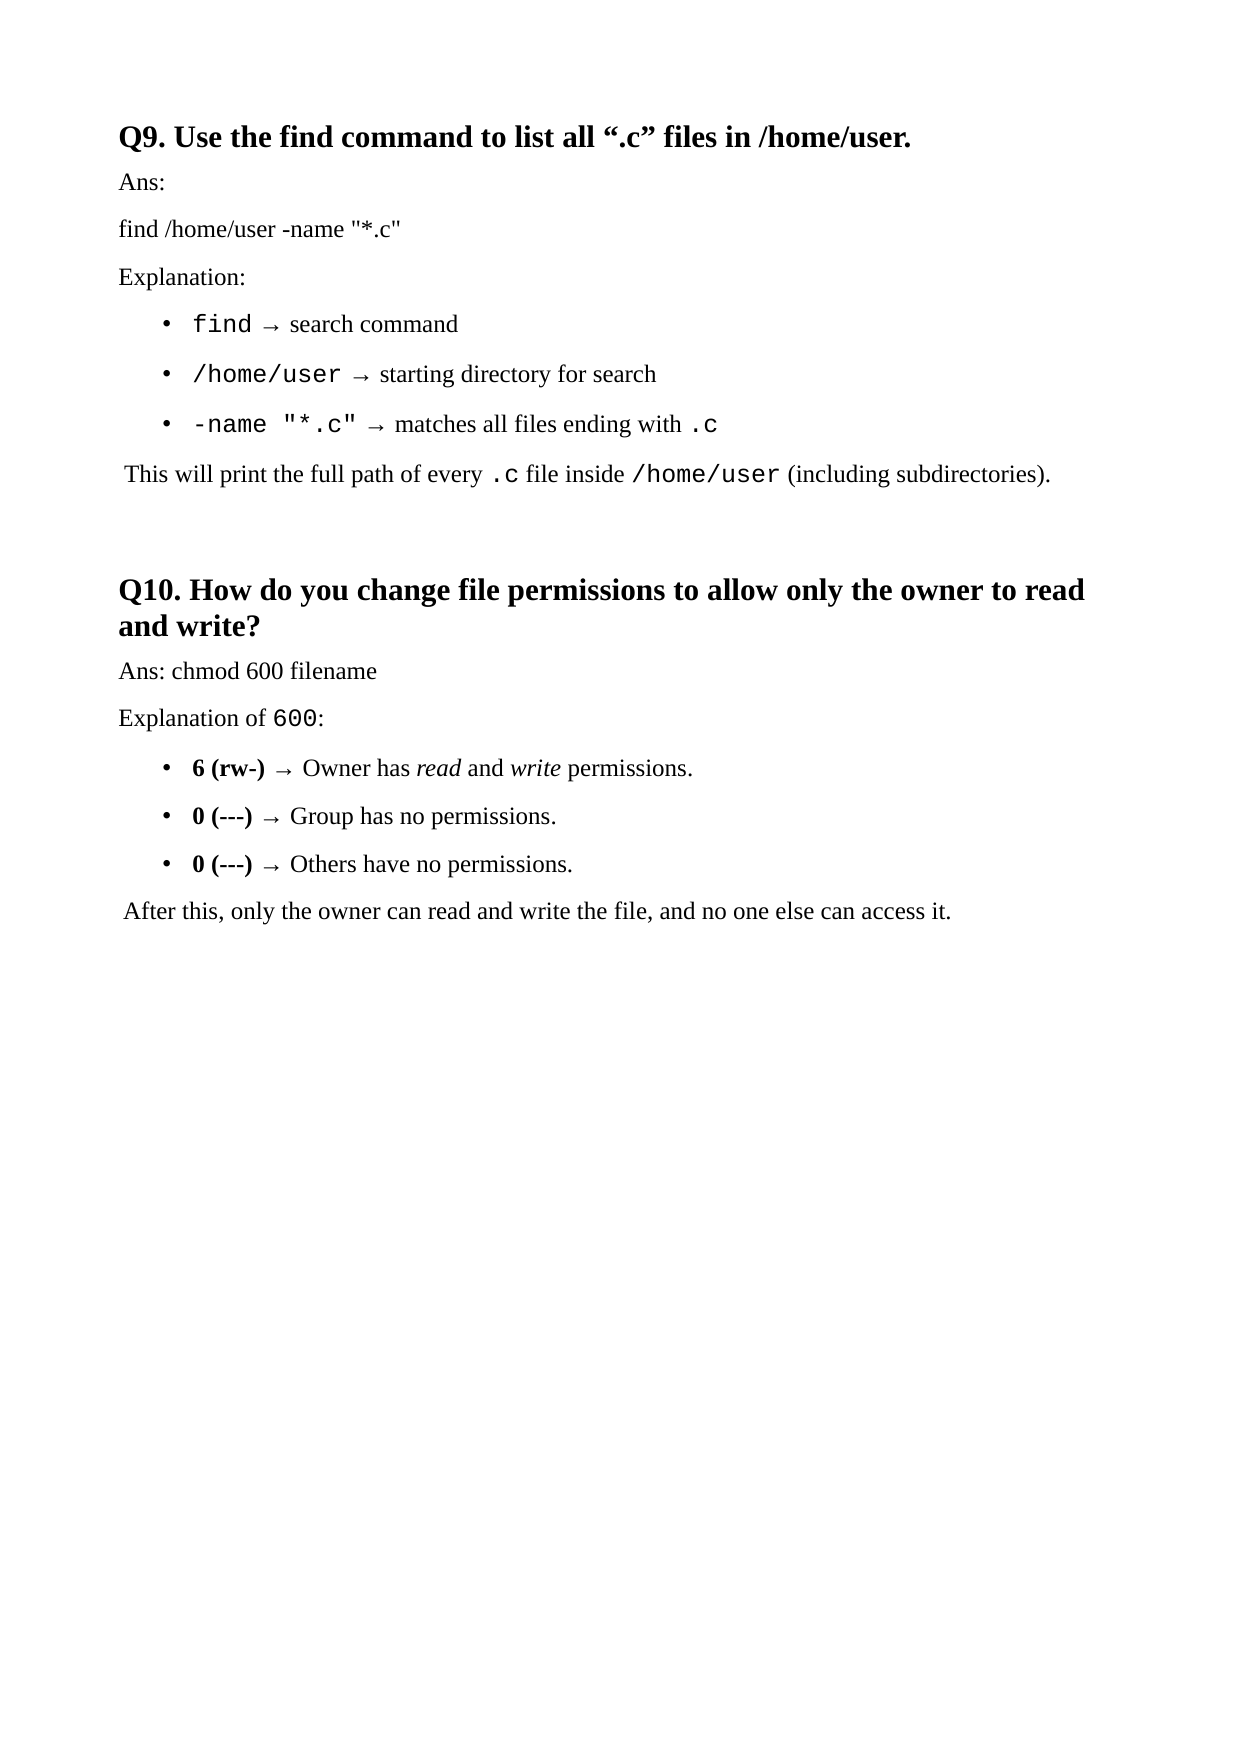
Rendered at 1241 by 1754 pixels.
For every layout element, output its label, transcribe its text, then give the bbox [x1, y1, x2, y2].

text Explanation: [118, 262, 1122, 291]
text find /home/user -name "*.c" [118, 214, 1122, 243]
text Ans: chmod 600 filename [118, 656, 1122, 685]
text Ans: [118, 167, 1122, 195]
list -name "*.c" → matches all files ending with .c [162, 409, 1122, 440]
subtitle Q10. How do you change file permissions to allow only the owner to read and write? [118, 572, 1122, 643]
list 0 (---) → Group has no permissions. [162, 801, 1122, 830]
text This will print the full path of every .c file inside /home/user (including subdirectories). [118, 459, 1122, 490]
list /home/user → starting directory for search [162, 359, 1122, 390]
list 6 (rw-) → Owner has read and write permissions. [162, 753, 1122, 782]
text After this, only the owner can read and write the file, and no one else can access it. [118, 896, 1122, 925]
list 0 (---) → Others have no permissions. [162, 849, 1122, 877]
text Explanation of 600: [118, 703, 1122, 734]
list find → search command [162, 309, 1122, 340]
subtitle Q9. Use the find command to list all “.c” files in /home/user. [118, 118, 1122, 154]
